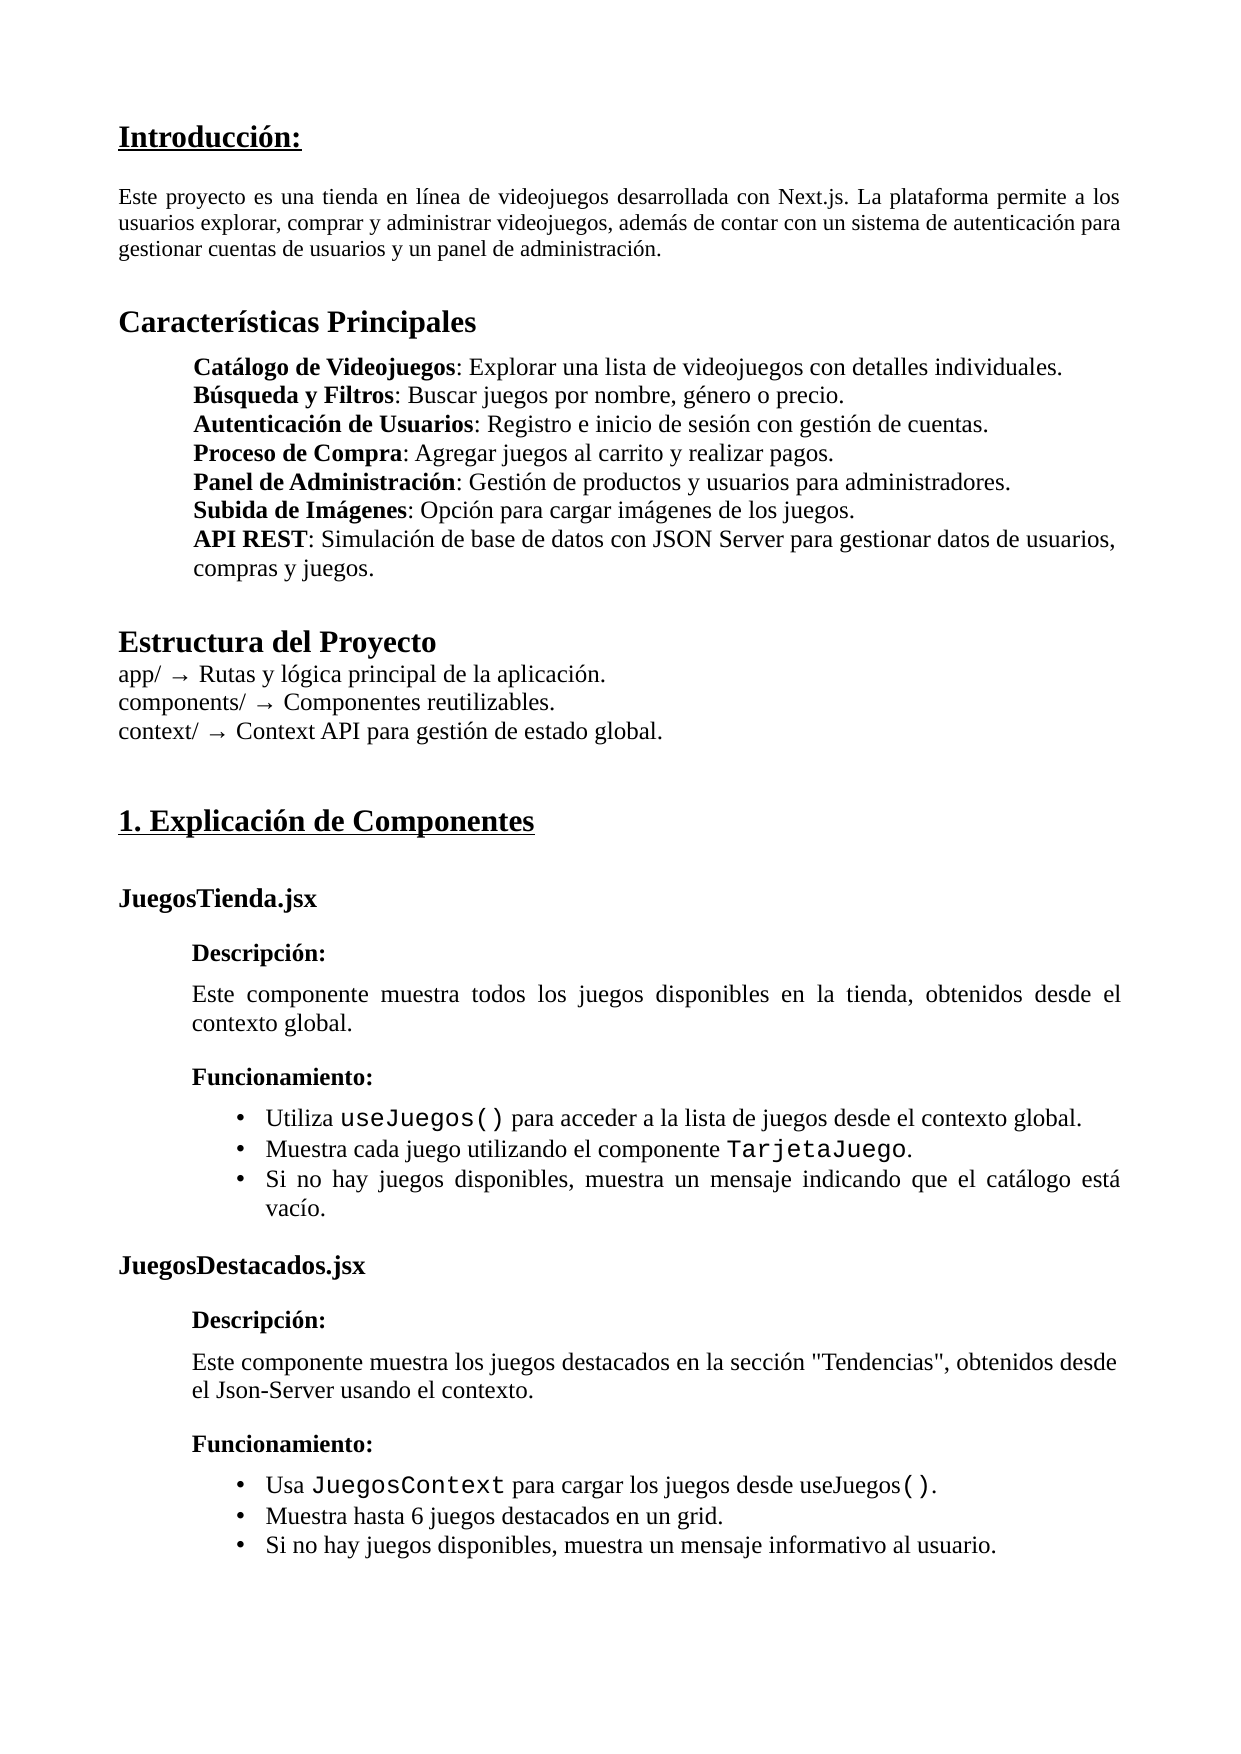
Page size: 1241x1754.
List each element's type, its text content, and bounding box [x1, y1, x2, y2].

list Muestra hasta 6 juegos destacados en un grid. [236, 1501, 1122, 1530]
subtitle Funcionamiento: [192, 1062, 1122, 1090]
list Utiliza useJuegos() para acceder a la lista de juegos desde el contexto global. [236, 1103, 1122, 1134]
list Usa JuegosContext para cargar los juegos desde useJuegos(). [236, 1470, 1122, 1501]
subtitle JuegosTienda.jsx [118, 882, 1122, 913]
list Si no hay juegos disponibles, muestra un mensaje informativo al usuario. [236, 1530, 1122, 1559]
subtitle JuegosDestacados.jsx [118, 1249, 1122, 1280]
list Si no hay juegos disponibles, muestra un mensaje indicando que el catálogo está vacío. [236, 1164, 1122, 1222]
list Muestra cada juego utilizando el componente TarjetaJuego. [236, 1134, 1122, 1164]
subtitle Descripción: [192, 1305, 1122, 1334]
text Este proyecto es una tienda en línea de videojuegos desarrollada con Next.js. La plataforma permite a los usuarios explorar, comprar y administrar videojuegos, además de contar con un sistema de autenticación para gestionar cuentas de usuarios y un panel de administración. [118, 183, 1122, 262]
text Este componente muestra los juegos destacados en la sección "Tendencias", obtenidos desde el Json-Server usando el contexto. [192, 1347, 1122, 1404]
text Este componente muestra todos los juegos disponibles en la tienda, obtenidos desde el contexto global. [192, 979, 1122, 1037]
text 1. Explicación de Componentes [118, 774, 1122, 867]
subtitle Descripción: [192, 938, 1122, 967]
list Catálogo de Videojuegos: Explorar una lista de videojuegos con detalles individuales. Búsqueda y Filtros: Buscar juegos por nombre, género o precio. Autenticación de Usuarios: Registro e inicio de sesión con gestión de cuentas. Proceso de Compra: Agregar juegos al carrito y realizar pagos. Panel de Administración: Gestión de productos y usuarios para administradores. Subida de Imágenes: Opción para cargar imágenes de los juegos. API REST: Simulación de base de datos con JSON Server para gestionar datos de usuarios, compras y juegos. [156, 352, 1122, 582]
text Estructura del Proyecto app/ → Rutas y lógica principal de la aplicación. components/ → Componentes reutilizables. context/ → Context API para gestión de estado global. [118, 594, 1122, 774]
subtitle Características Principales [118, 303, 1122, 339]
subtitle Funcionamiento: [192, 1429, 1122, 1458]
text Introducción: [118, 118, 1122, 154]
